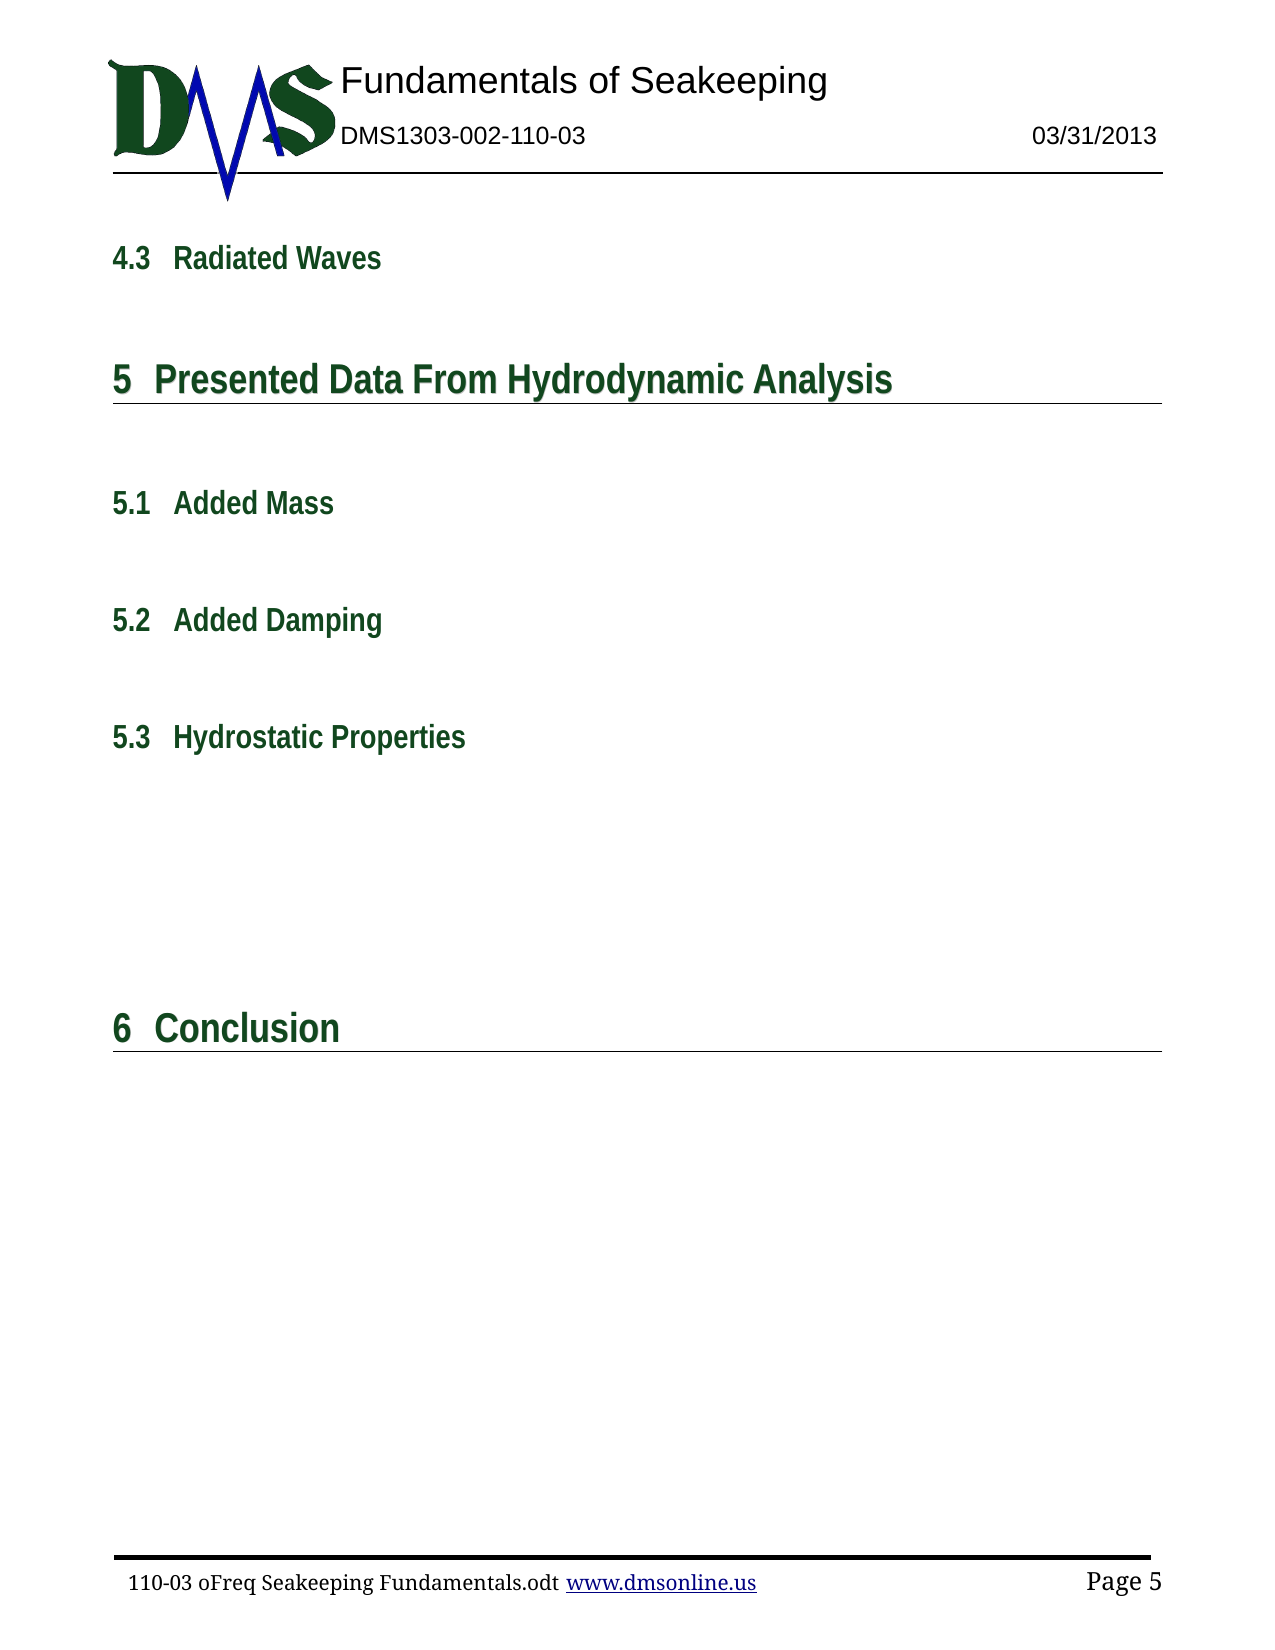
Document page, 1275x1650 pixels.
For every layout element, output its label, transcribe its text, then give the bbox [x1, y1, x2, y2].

subtitle Presented Data from Hydrodynamic Analysis [112, 355, 1162, 404]
subtitle Conclusion [112, 1003, 1162, 1052]
subtitle Added Mass [112, 483, 1162, 521]
subtitle Radiated Waves [112, 238, 1162, 276]
picture [105, 56, 338, 204]
subtitle Hydrostatic Properties [112, 717, 1162, 755]
subtitle Added Damping [112, 600, 1162, 638]
